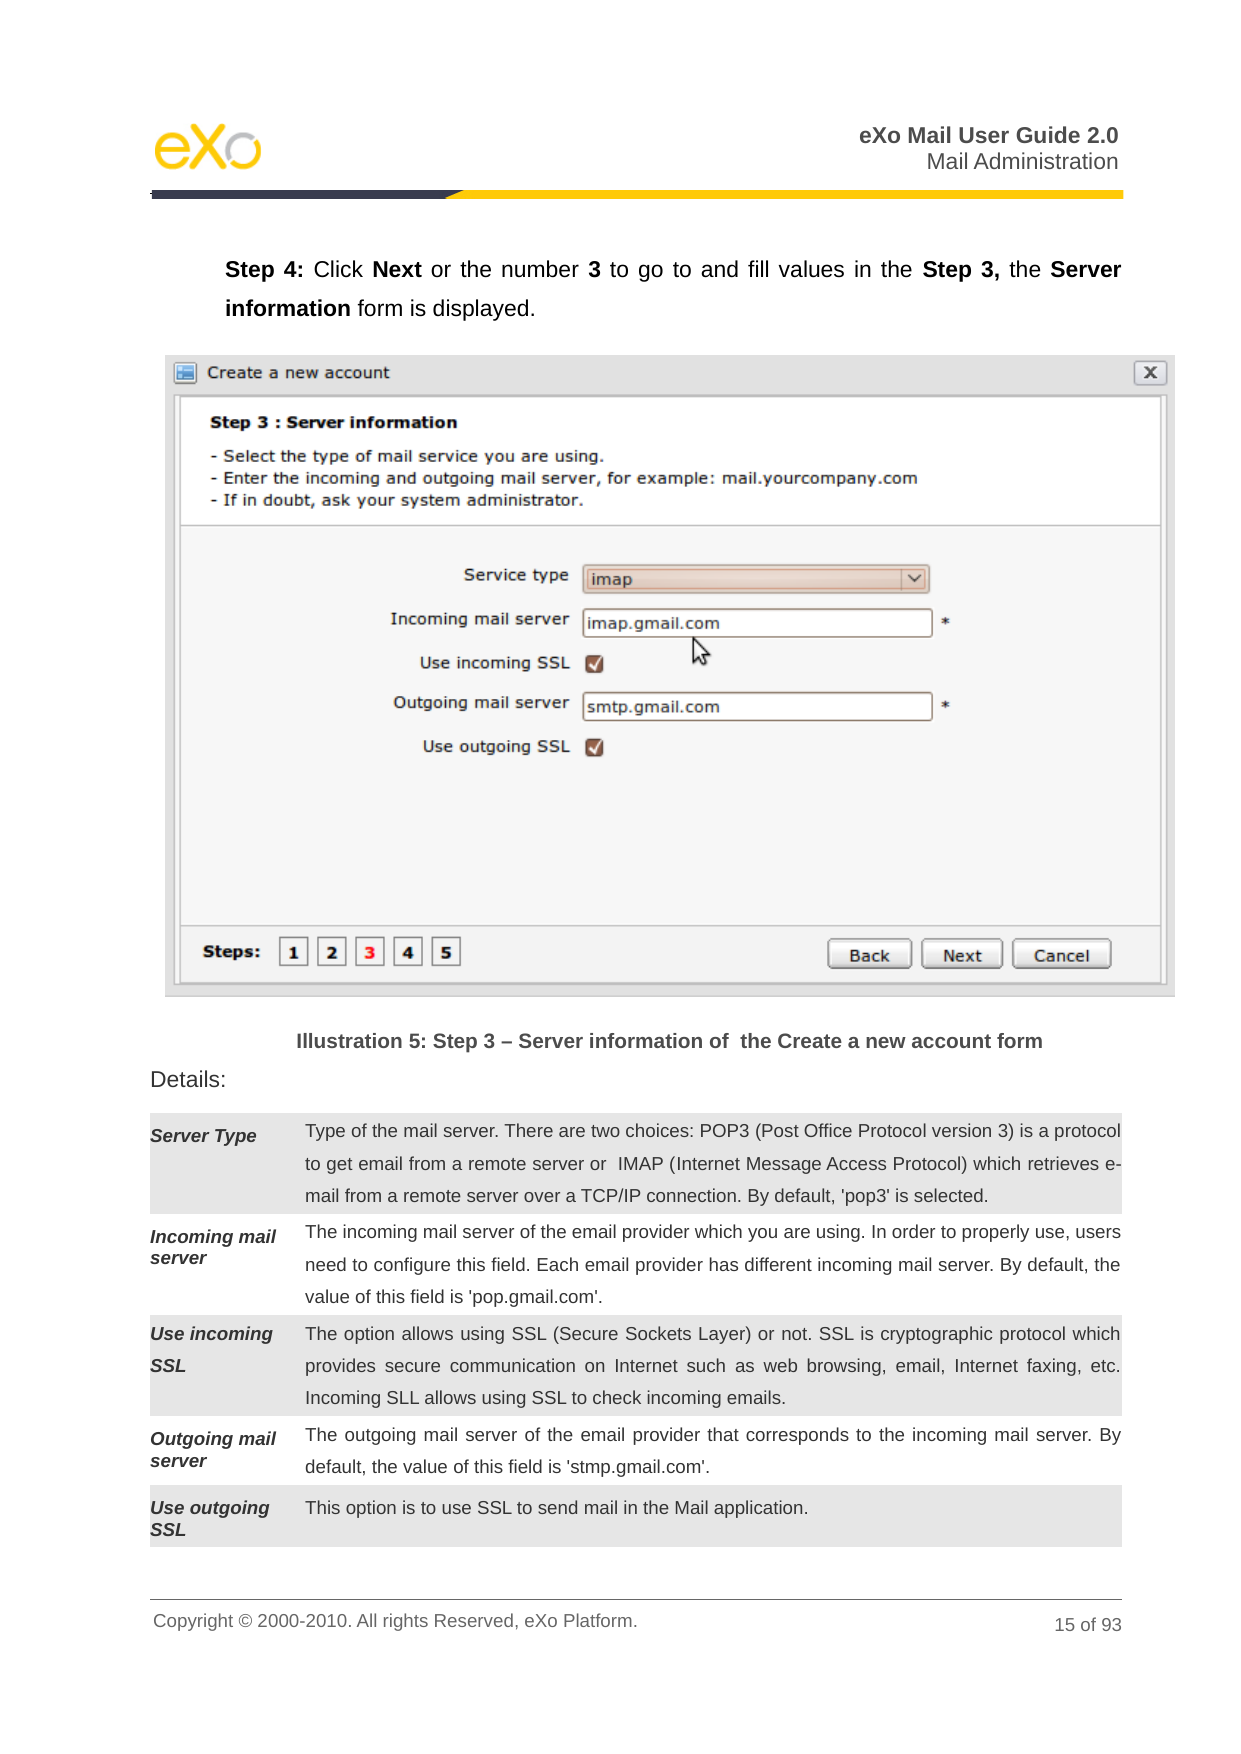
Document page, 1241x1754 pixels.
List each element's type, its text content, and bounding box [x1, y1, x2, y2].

text Details: [150, 342, 1175, 1092]
table_cell The option allows using SSL (Secure Sockets Layer) or not. SSL is cryptographic protocol which provides secure communication on Internet such as web browsing, email, Internet faxing, etc. Incoming SLL allows using SSL to check incoming emails. [305, 1315, 1122, 1416]
picture [165, 355, 1175, 997]
table_header Server Type [150, 1113, 305, 1214]
table_cell Use outgoing SSL [150, 1485, 305, 1547]
text Illustration 5: Step 3 – Server information of the Create a new account form [165, 997, 1175, 1052]
picture [155, 123, 262, 170]
table_cell The outgoing mail server of the email provider that corresponds to the incoming mail server. By default, the value of this field is 'stmp.gmail.com'. [305, 1416, 1122, 1485]
table_cell Use incoming SSL [150, 1315, 305, 1416]
table_cell The incoming mail server of the email provider which you are using. In order to properly use, users need to configure this field. Each email provider has different incoming mail server. By default, the value of this field is 'pop.gmail.com'. [305, 1214, 1122, 1315]
table_cell This option is to use SSL to send mail in the Mail application. [305, 1485, 1122, 1547]
table_cell Outgoing mail server [150, 1416, 305, 1485]
table_cell Incoming mail server [150, 1214, 305, 1315]
picture [151, 190, 1124, 199]
table_header Type of the mail server. There are two choices: POP3 (Post Office Protocol version 3) is a protocol to get email from a remote server or IMAP (Internet Message Access Protocol) which retrieves e-mail from a remote server over a TCP/IP connection. By default, 'pop3' is selected. [305, 1113, 1122, 1214]
list Step 4: Click Next or the number 3 to go to and fill values in the Step 3, the Server information form is displayed. [187, 256, 1122, 322]
